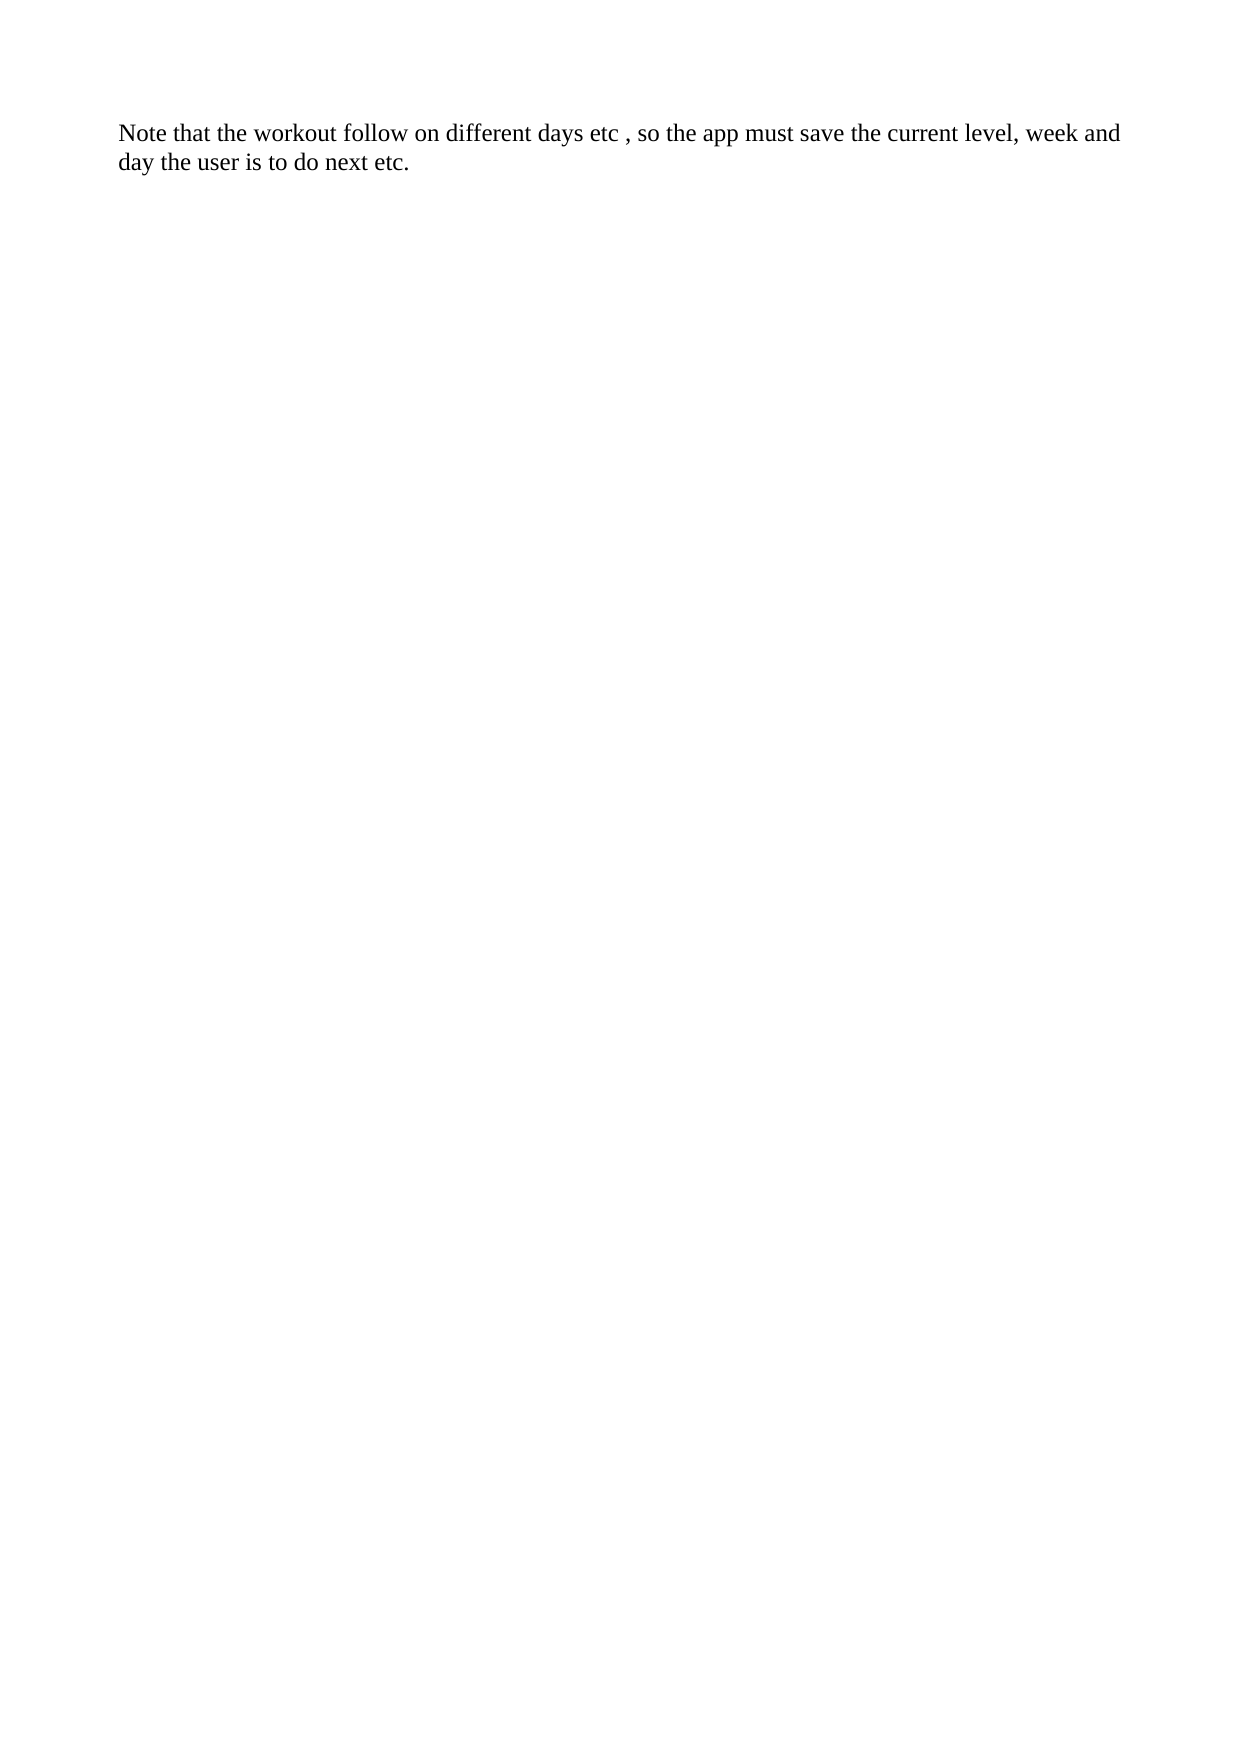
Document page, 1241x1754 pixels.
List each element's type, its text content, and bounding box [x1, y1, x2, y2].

text Note that the workout follow on different days etc , so the app must save the current level, week and day the user is to do next etc. [118, 118, 1122, 176]
